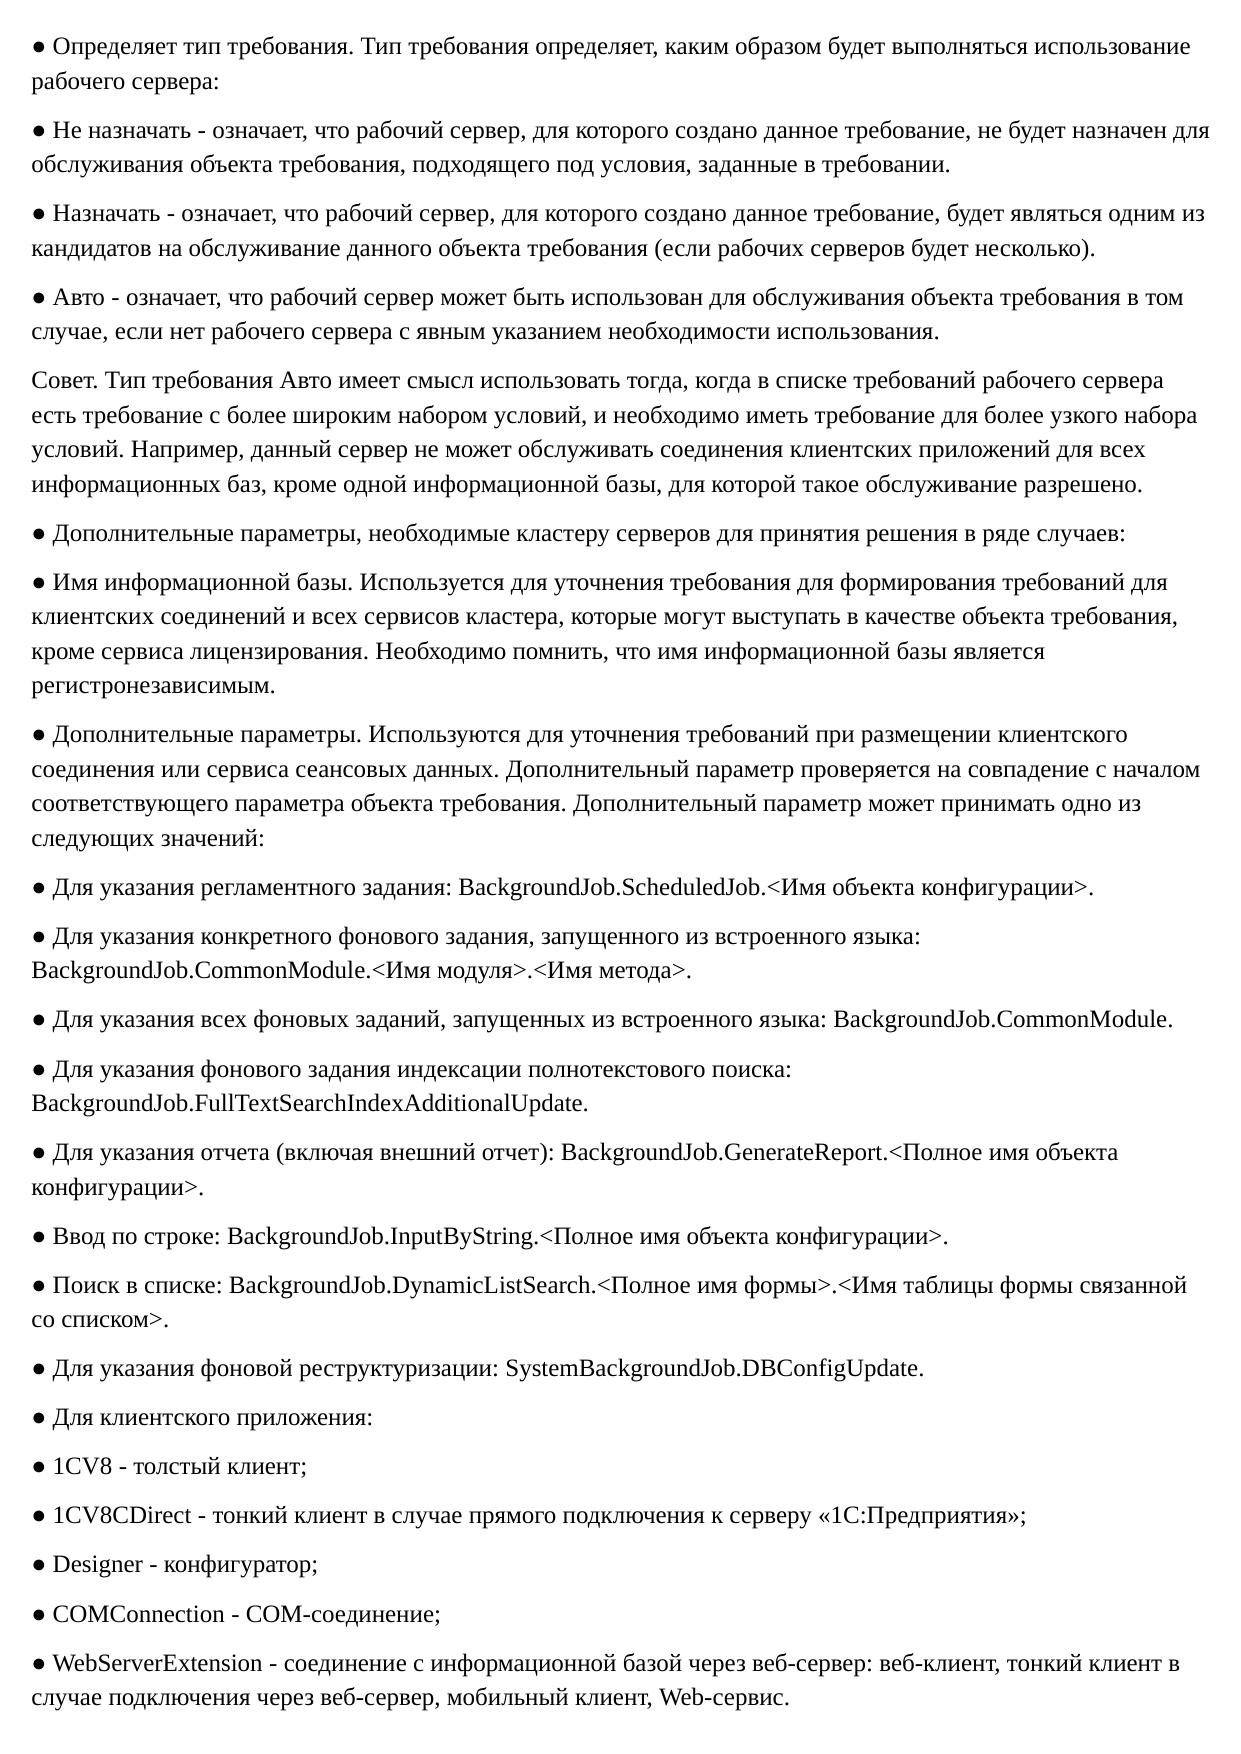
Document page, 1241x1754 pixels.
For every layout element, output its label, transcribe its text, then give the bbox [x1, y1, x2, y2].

text ● 1CV8 ‑ толстый клиент; [31, 1451, 1212, 1480]
text ● Не назначать ‑ означает, что рабочий сервер, для которого создано данное требование, не будет назначен для обслуживания объекта требования, подходящего под условия, заданные в требовании. [31, 115, 1212, 178]
text ● Авто ‑ означает, что рабочий сервер может быть использован для обслуживания объекта требования в том случае, если нет рабочего сервера с явным указанием необходимости использования. [31, 282, 1212, 345]
text ● Для указания фоновой реструктуризации: SystemBackgroundJob.DBConfigUpdate. [31, 1353, 1212, 1382]
text ● Определяет тип требования. Тип требования определяет, каким образом будет выполняться использование рабочего сервера: [31, 31, 1212, 94]
text ● Для указания отчета (включая внешний отчет): BackgroundJob.GenerateReport.<Полное имя объекта конфигурации>. [31, 1137, 1212, 1200]
text ● Для указания всех фоновых заданий, запущенных из встроенного языка: BackgroundJob.CommonModule. [31, 1004, 1212, 1033]
text ● 1CV8CDirect ‑ тонкий клиент в случае прямого подключения к серверу «1С:Предприятия»; [31, 1501, 1212, 1529]
text ● Designer ‑ конфигуратор; [31, 1549, 1212, 1578]
text ● Дополнительные параметры. Используются для уточнения требований при размещении клиентского соединения или сервиса сеансовых данных. Дополнительный параметр проверяется на совпадение с началом соответствующего параметра объекта требования. Дополнительный параметр может принимать одно из следующих значений: [31, 719, 1212, 852]
text ● Дополнительные параметры, необходимые кластеру серверов для принятия решения в ряде случаев: [31, 518, 1212, 547]
text ● Для указания регламентного задания: BackgroundJob.ScheduledJob.<Имя объекта конфигурации>. [31, 872, 1212, 901]
text ● Для указания конкретного фонового задания, запущенного из встроенного языка: BackgroundJob.CommonModule.<Имя модуля>.<Имя метода>. [31, 921, 1212, 984]
text ● Для указания фонового задания индексации полнотекстового поиска: BackgroundJob.FullTextSearchIndexAdditionalUpdate. [31, 1054, 1212, 1117]
text ● Для клиентского приложения: [31, 1402, 1212, 1431]
text ● Поиск в списке: BackgroundJob.DynamicListSearch.<Полное имя формы>.<Имя таблицы формы связанной со списком>. [31, 1270, 1212, 1333]
text ● Ввод по строке: BackgroundJob.InputByString.<Полное имя объекта конфигурации>. [31, 1221, 1212, 1249]
text ● WebServerExtension ‑ соединение с информационной базой через веб-сервер: веб-клиент, тонкий клиент в случае подключения через веб-сервер, мобильный клиент, Web-сервис. [31, 1648, 1212, 1711]
text ● COMConnection ‑ COM-соединение; [31, 1599, 1212, 1627]
text Совет. Тип требования Авто имеет смысл использовать тогда, когда в списке требований рабочего сервера есть требование с более широким набором условий, и необходимо иметь требование для более узкого набора условий. Например, данный сервер не может обслуживать соединения клиентских приложений для всех информационных баз, кроме одной информационной базы, для которой такое обслуживание разрешено. [31, 365, 1212, 498]
text ● Имя информационной базы. Используется для уточнения требования для формирования требований для клиентских соединений и всех сервисов кластера, которые могут выступать в качестве объекта требования, кроме сервиса лицензирования. Необходимо помнить, что имя информационной базы является регистронезависимым. [31, 567, 1212, 699]
text ● Назначать ‑ означает, что рабочий сервер, для которого создано данное требование, будет являться одним из кандидатов на обслуживание данного объекта требования (если рабочих серверов будет несколько). [31, 198, 1212, 262]
